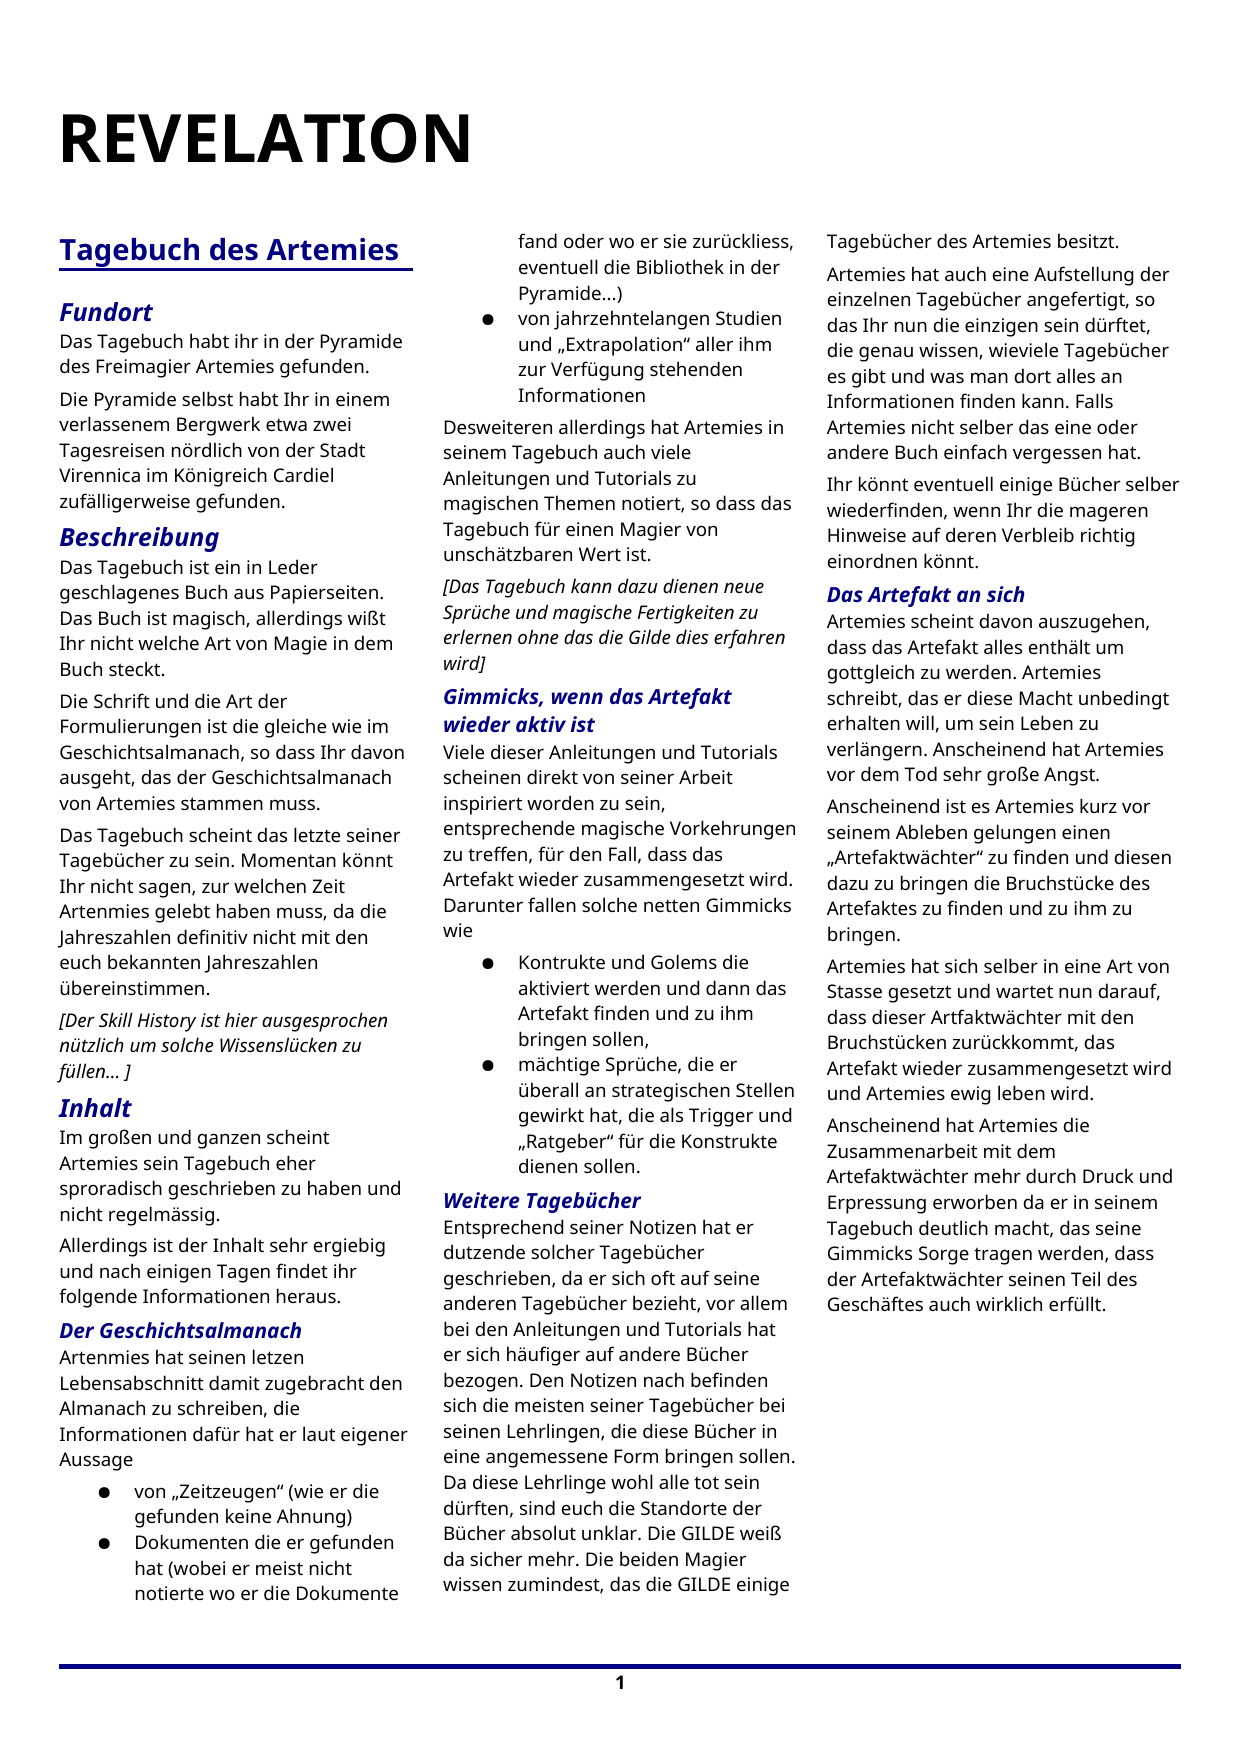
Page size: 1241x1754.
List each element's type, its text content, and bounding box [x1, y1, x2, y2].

subtitle Inhalt [59, 1090, 413, 1124]
subtitle Der Geschichtsalmanach [59, 1316, 413, 1344]
text [Das Tagebuch kann dazu dienen neue Sprüche und magische Fertigkeiten zu erlernen ohne das die Gilde dies erfahren wird] [443, 573, 797, 676]
text Das Tagebuch scheint das letzte seiner Tagebücher zu sein. Momentan könnt Ihr nicht sagen, zur welchen Zeit Artenmies gelebt haben muss, da die Jahreszahlen definitiv nicht mit den euch bekannten Jahreszahlen übereinstimmen. [59, 822, 413, 1001]
text Allerdings ist der Inhalt sehr ergiebig und nach einigen Tagen findet ihr folgende Informationen heraus. [59, 1233, 413, 1309]
list fand oder wo er sie zurückliess, eventuell die Bibliothek in der Pyramide...) [480, 229, 797, 305]
text [Der Skill History ist hier ausgesprochen nützlich um solche Wissenslücken zu füllen... ] [59, 1007, 413, 1084]
text Entsprechend seiner Notizen hat er dutzende solcher Tagebücher geschrieben, da er sich oft auf seine anderen Tagebücher bezieht, vor allem bei den Anleitungen und Tutorials hat er sich häufiger auf andere Bücher bezogen. Den Notizen nach befinden sich die meisten seiner Tagebücher bei seinen Lehrlingen, die diese Bücher in eine angemessene Form bringen sollen. Da diese Lehrlinge wohl alle tot sein dürften, sind euch die Standorte der Bücher absolut unklar. Die GILDE weiß da sicher mehr. Die beiden Magier wissen zumindest, das die GILDE einige [443, 1214, 797, 1597]
text Artenmies hat seinen letzen Lebensabschnitt damit zugebracht den Almanach zu schreiben, die Informationen dafür hat er laut eigener Aussage [59, 1344, 413, 1472]
subtitle Fundort [59, 294, 413, 328]
text Das Tagebuch ist ein in Leder geschlagenes Buch aus Papierseiten. Das Buch ist magisch, allerdings wißt Ihr nicht welche Art von Magie in dem Buch steckt. [59, 554, 413, 682]
text Tagebücher des Artemies besitzt. [827, 229, 1181, 254]
subtitle Beschreibung [59, 520, 413, 554]
text Viele dieser Anleitungen und Tutorials scheinen direkt von seiner Arbeit inspiriert worden zu sein, entsprechende magische Vorkehrungen zu treffen, für den Fall, dass das Artefakt wieder zusammengesetzt wird. Darunter fallen solche netten Gimmicks wie [443, 739, 797, 943]
text Die Pyramide selbst habt Ihr in einem verlassenem Bergwerk etwa zwei Tagesreisen nördlich von der Stadt Virennica im Königreich Cardiel zufälligerweise gefunden. [59, 386, 413, 513]
text Ihr könnt eventuell einige Bücher selber wiederfinden, wenn Ihr die mageren Hinweise auf deren Verbleib richtig einordnen könnt. [827, 471, 1181, 573]
list von jahrzehntelangen Studien und „Extrapolation“ aller ihm zur Verfügung stehenden Informationen [480, 305, 797, 407]
subtitle Tagebuch des Artemies [59, 229, 413, 268]
text Das Tagebuch habt ihr in der Pyramide des Freimagier Artemies gefunden. [59, 328, 413, 379]
text Anscheinend ist es Artemies kurz vor seinem Ableben gelungen einen „Artefaktwächter“ zu finden und diesen dazu zu bringen die Bruchstücke des Artefaktes zu finden und zu ihm zu bringen. [827, 793, 1181, 947]
text Anscheinend hat Artemies die Zusammenarbeit mit dem Artefaktwächter mehr durch Druck und Erpressung erworben da er in seinem Tagebuch deutlich macht, das seine Gimmicks Sorge tragen werden, dass der Artefaktwächter seinen Teil des Geschäftes auch wirklich erfüllt. [827, 1113, 1181, 1317]
text Artemies hat sich selber in eine Art von Stasse gesetzt und wartet nun darauf, dass dieser Artfaktwächter mit den Bruchstücken zurückkommt, das Artefakt wieder zusammengesetzt wird und Artemies ewig leben wird. [827, 953, 1181, 1106]
subtitle Weitere Tagebücher [443, 1186, 797, 1214]
list Dokumenten die er gefunden hat (wobei er meist nicht notierte wo er die Dokumente [97, 1529, 413, 1606]
list von „Zeitzeugen“ (wie er die gefunden keine Ahnung) [97, 1478, 413, 1529]
text Die Schrift und die Art der Formulierungen ist die gleiche wie im Geschichtsalmanach, so dass Ihr davon ausgeht, das der Geschichtsalmanach von Artemies stammen muss. [59, 688, 413, 816]
list mächtige Sprüche, die er überall an strategischen Stellen gewirkt hat, die als Trigger und „Ratgeber“ für die Konstrukte dienen sollen. [480, 1052, 797, 1179]
text Artemies hat auch eine Aufstellung der einzelnen Tagebücher angefertigt, so das Ihr nun die einzigen sein dürftet, die genau wissen, wieviele Tagebücher es gibt und was man dort alles an Informationen finden kann. Falls Artemies nicht selber das eine oder andere Buch einfach vergessen hat. [827, 261, 1181, 465]
list Kontrukte und Golems die aktiviert werden und dann das Artefakt finden und zu ihm bringen sollen, [480, 949, 797, 1052]
text Desweiteren allerdings hat Artemies in seinem Tagebuch auch viele Anleitungen und Tutorials zu magischen Themen notiert, so dass das Tagebuch für einen Magier von unschätzbaren Wert ist. [443, 414, 797, 567]
text Artemies scheint davon auszugehen, dass das Artefakt alles enthält um gottgleich zu werden. Artemies schreibt, das er diese Macht unbedingt erhalten will, um sein Leben zu verlängern. Anscheinend hat Artemies vor dem Tod sehr große Angst. [827, 608, 1181, 787]
subtitle Gimmicks, wenn das Artefakt wieder aktiv ist [443, 682, 797, 739]
subtitle Das Artefakt an sich [827, 580, 1181, 608]
text Im großen und ganzen scheint Artemies sein Tagebuch eher sproradisch geschrieben zu haben und nicht regelmässig. [59, 1124, 413, 1226]
